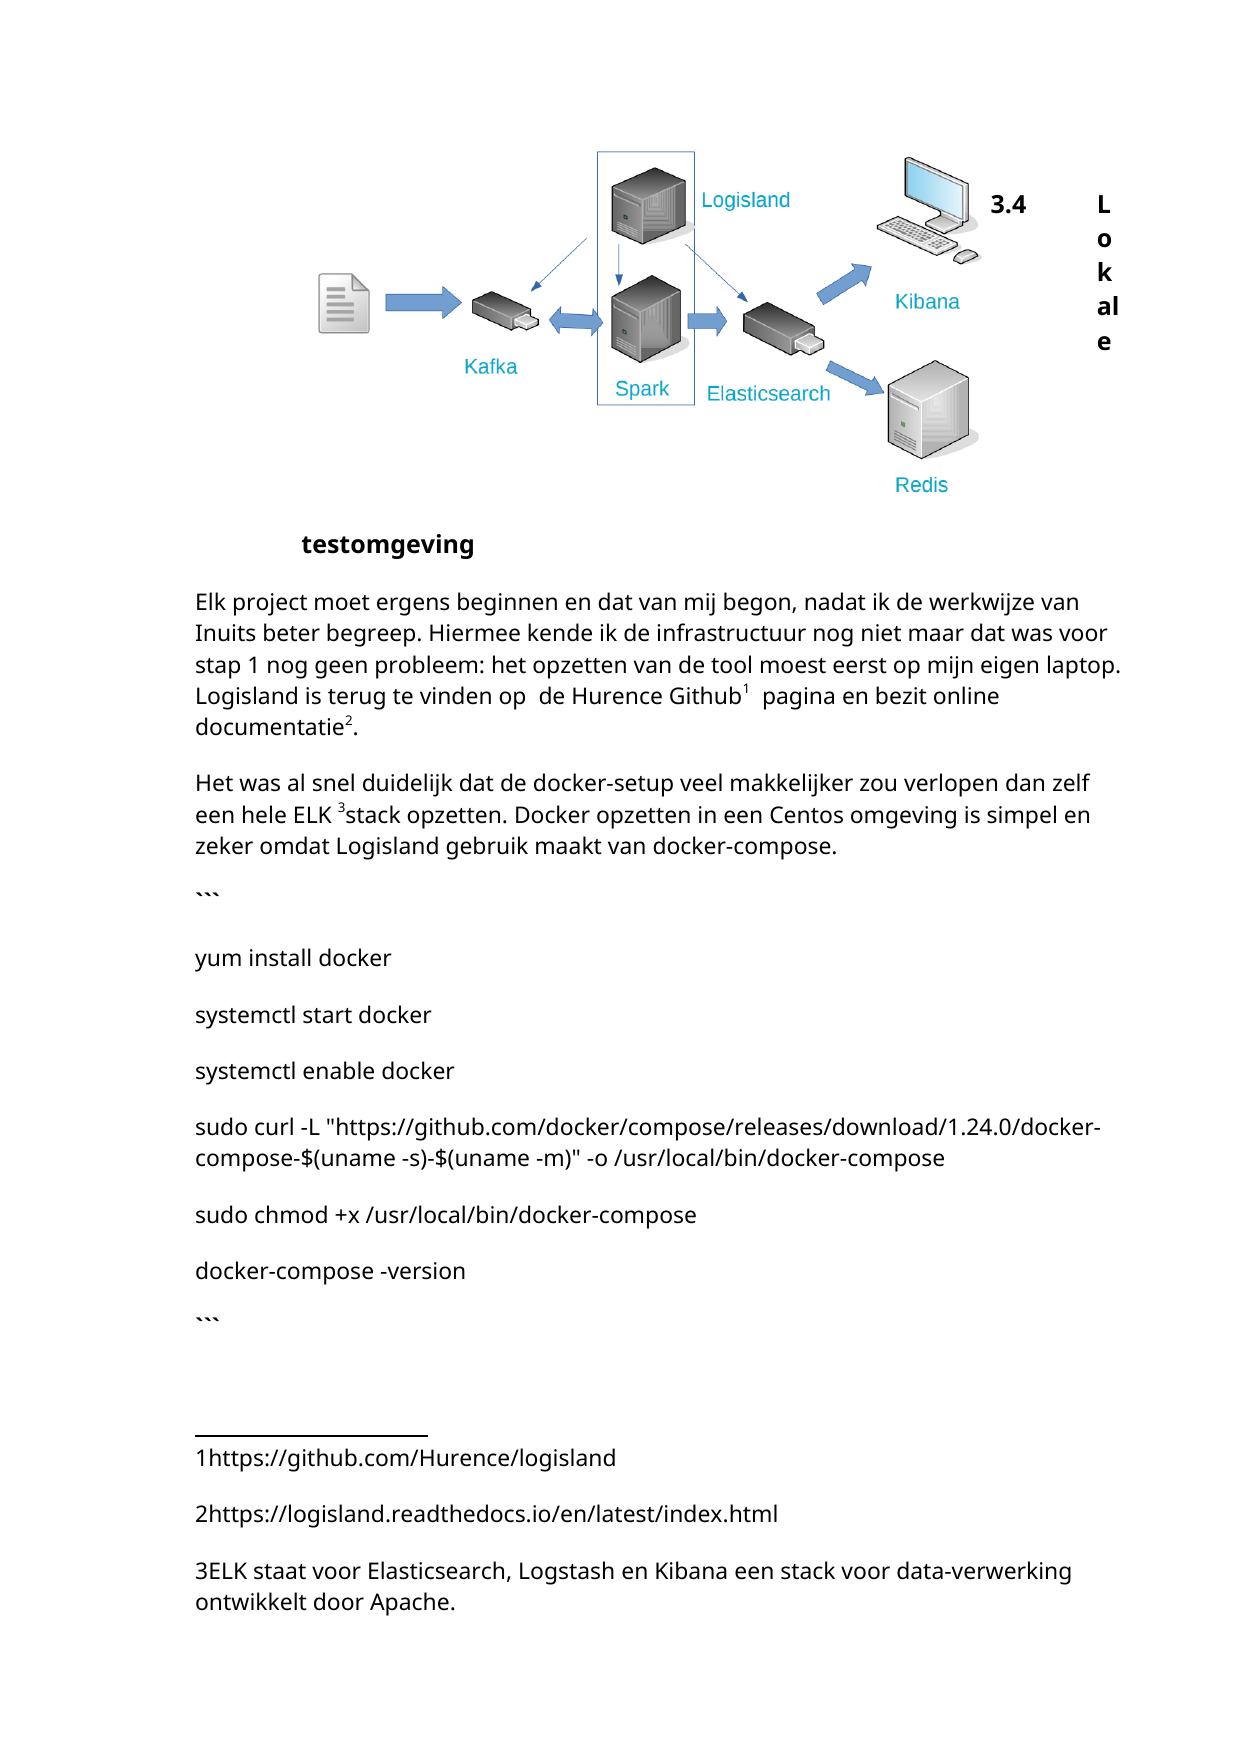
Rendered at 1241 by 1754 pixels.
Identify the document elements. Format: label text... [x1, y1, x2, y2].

text Elk project moet ergens beginnen en dat van mij begon, nadat ik de werkwijze van Inuits beter begreep. Hiermee kende ik de infrastructuur nog niet maar dat was voor stap 1 nog geen probleem: het opzetten van de tool moest eerst op mijn eigen laptop. Logisland is terug te vinden op de Hurence Github pagina en bezit online documentatie. [195, 586, 1122, 742]
picture [305, 103, 991, 527]
text systemctl start docker [195, 998, 1122, 1030]
text sudo chmod +x /usr/local/bin/docker-compose [195, 1198, 1122, 1230]
text docker-compose -version [195, 1255, 1122, 1286]
subtitle Lokale testomgeving [195, 187, 1122, 561]
text sudo curl -L "https://github.com/docker/compose/releases/download/1.24.0/docker-compose-$(uname -s)-$(uname -m)" -o /usr/local/bin/docker-compose [195, 1111, 1122, 1173]
text https://github.com/Hurence/logisland [195, 1442, 1122, 1473]
text systemctl enable docker [195, 1055, 1122, 1086]
text Het was al snel duidelijk dat de docker-setup veel makkelijker zou verlopen dan zelf een hele ELK stack opzetten. Docker opzetten in een Centos omgeving is simpel en zeker omdat Logisland gebruik maakt van docker-compose. [195, 767, 1122, 861]
text https://logisland.readthedocs.io/en/latest/index.html [195, 1498, 1122, 1529]
text yum install docker [195, 942, 1122, 973]
text ELK staat voor Elasticsearch, Logstash en Kibana een stack voor data-verwerking ontwikkelt door Apache. [195, 1554, 1122, 1617]
text ``` [195, 1311, 1122, 1342]
text ``` [195, 886, 1122, 917]
